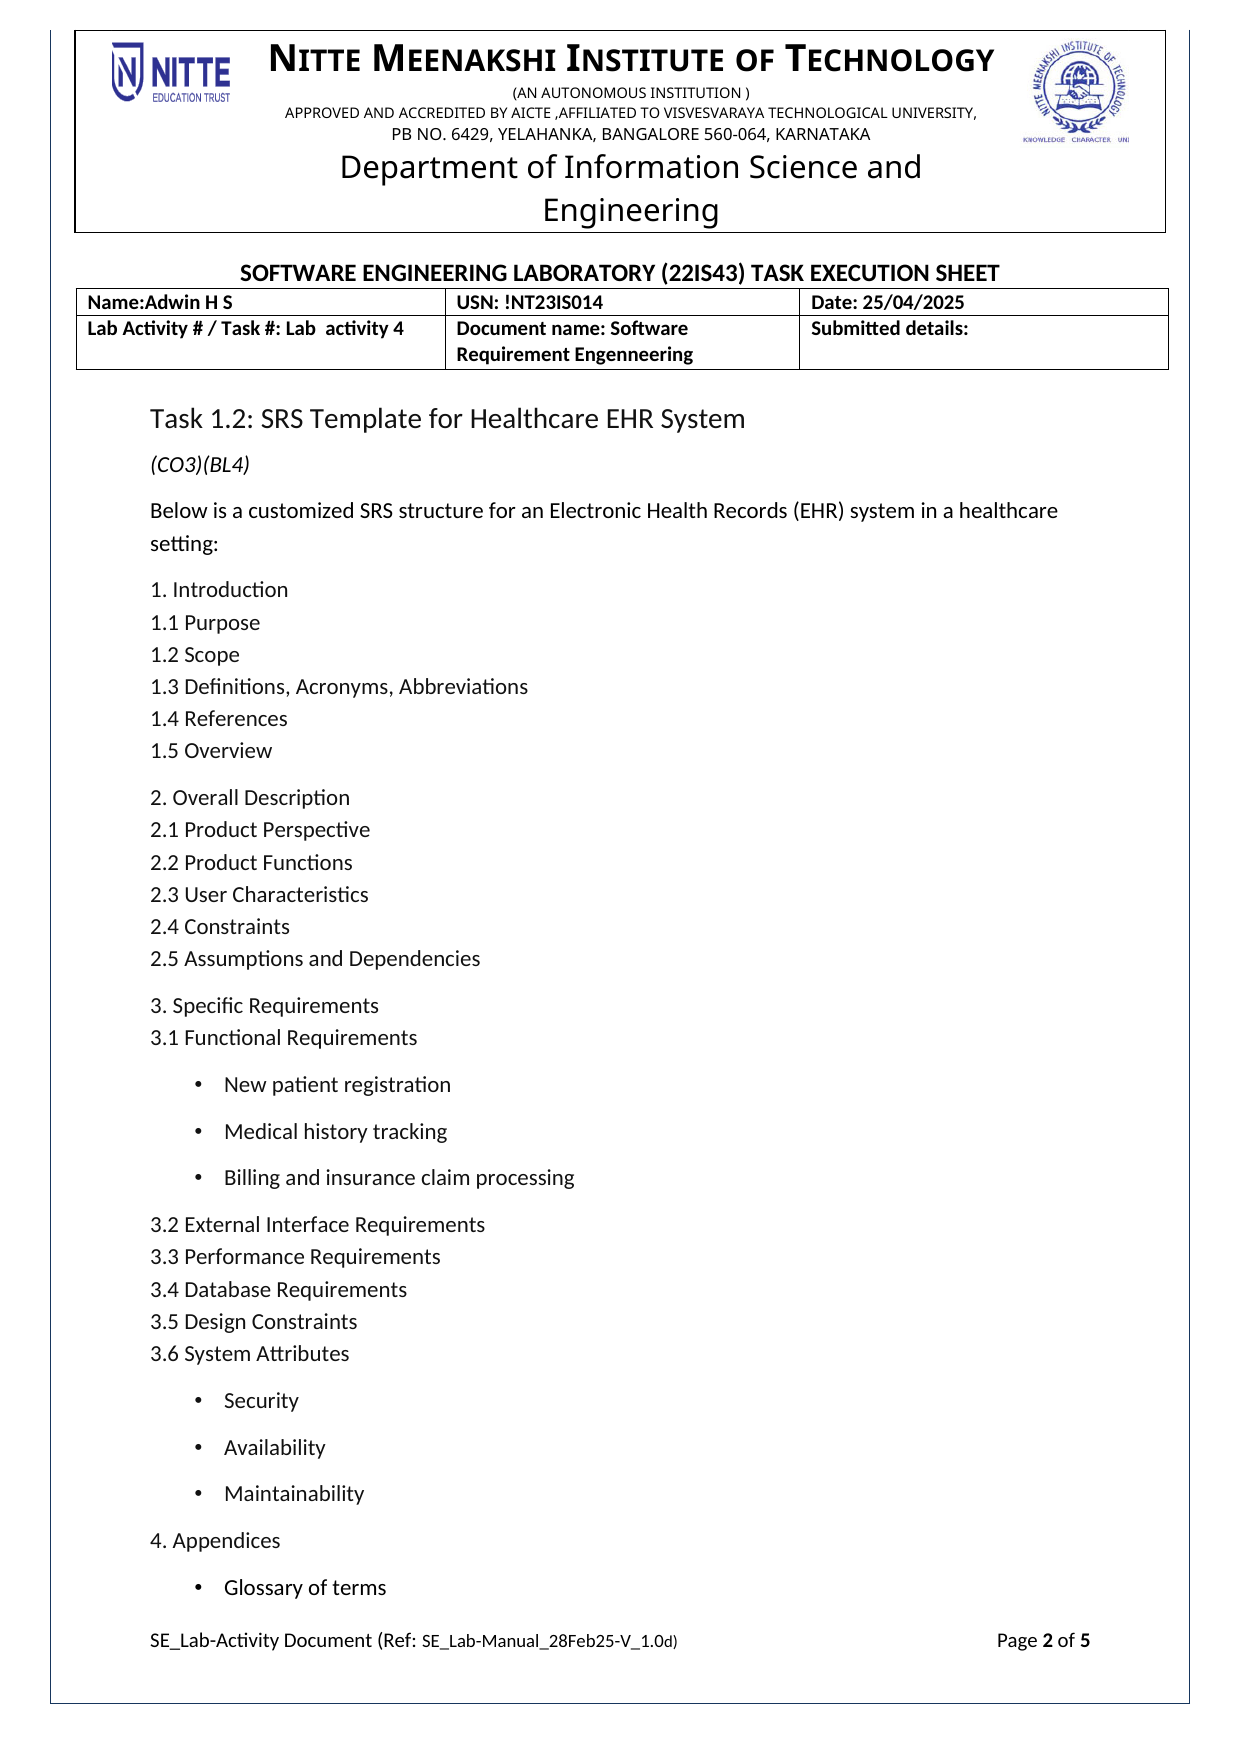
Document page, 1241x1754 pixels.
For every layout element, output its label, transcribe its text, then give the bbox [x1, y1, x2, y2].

text (CO3)(BL4) [150, 450, 1090, 478]
subtitle Task 1.2: SRS Template for Healthcare EHR System [150, 401, 1090, 436]
list Billing and insurance claim processing [194, 1163, 1090, 1192]
text 3. Specific Requirements 3.1 Functional Requirements [150, 991, 1090, 1051]
list Medical history tracking [194, 1117, 1090, 1145]
list Maintainability [194, 1479, 1090, 1507]
list Availability [194, 1433, 1090, 1461]
text Below is a customized SRS structure for an Electronic Health Records (EHR) system in a healthcare setting: [150, 497, 1090, 557]
list Security [194, 1386, 1090, 1414]
text 1. Introduction 1.1 Purpose 1.2 Scope 1.3 Definitions, Acronyms, Abbreviations 1.4 References 1.5 Overview [150, 576, 1090, 764]
picture [1019, 31, 1129, 148]
list New patient registration [194, 1070, 1090, 1098]
picture [112, 39, 230, 103]
list Glossary of terms [194, 1573, 1090, 1601]
text 3.2 External Interface Requirements 3.3 Performance Requirements 3.4 Database Requirements 3.5 Design Constraints 3.6 System Attributes [150, 1210, 1090, 1367]
text 2. Overall Description 2.1 Product Perspective 2.2 Product Functions 2.3 User Characteristics 2.4 Constraints 2.5 Assumptions and Dependencies [150, 783, 1090, 972]
text 4. Appendices [150, 1526, 1090, 1554]
